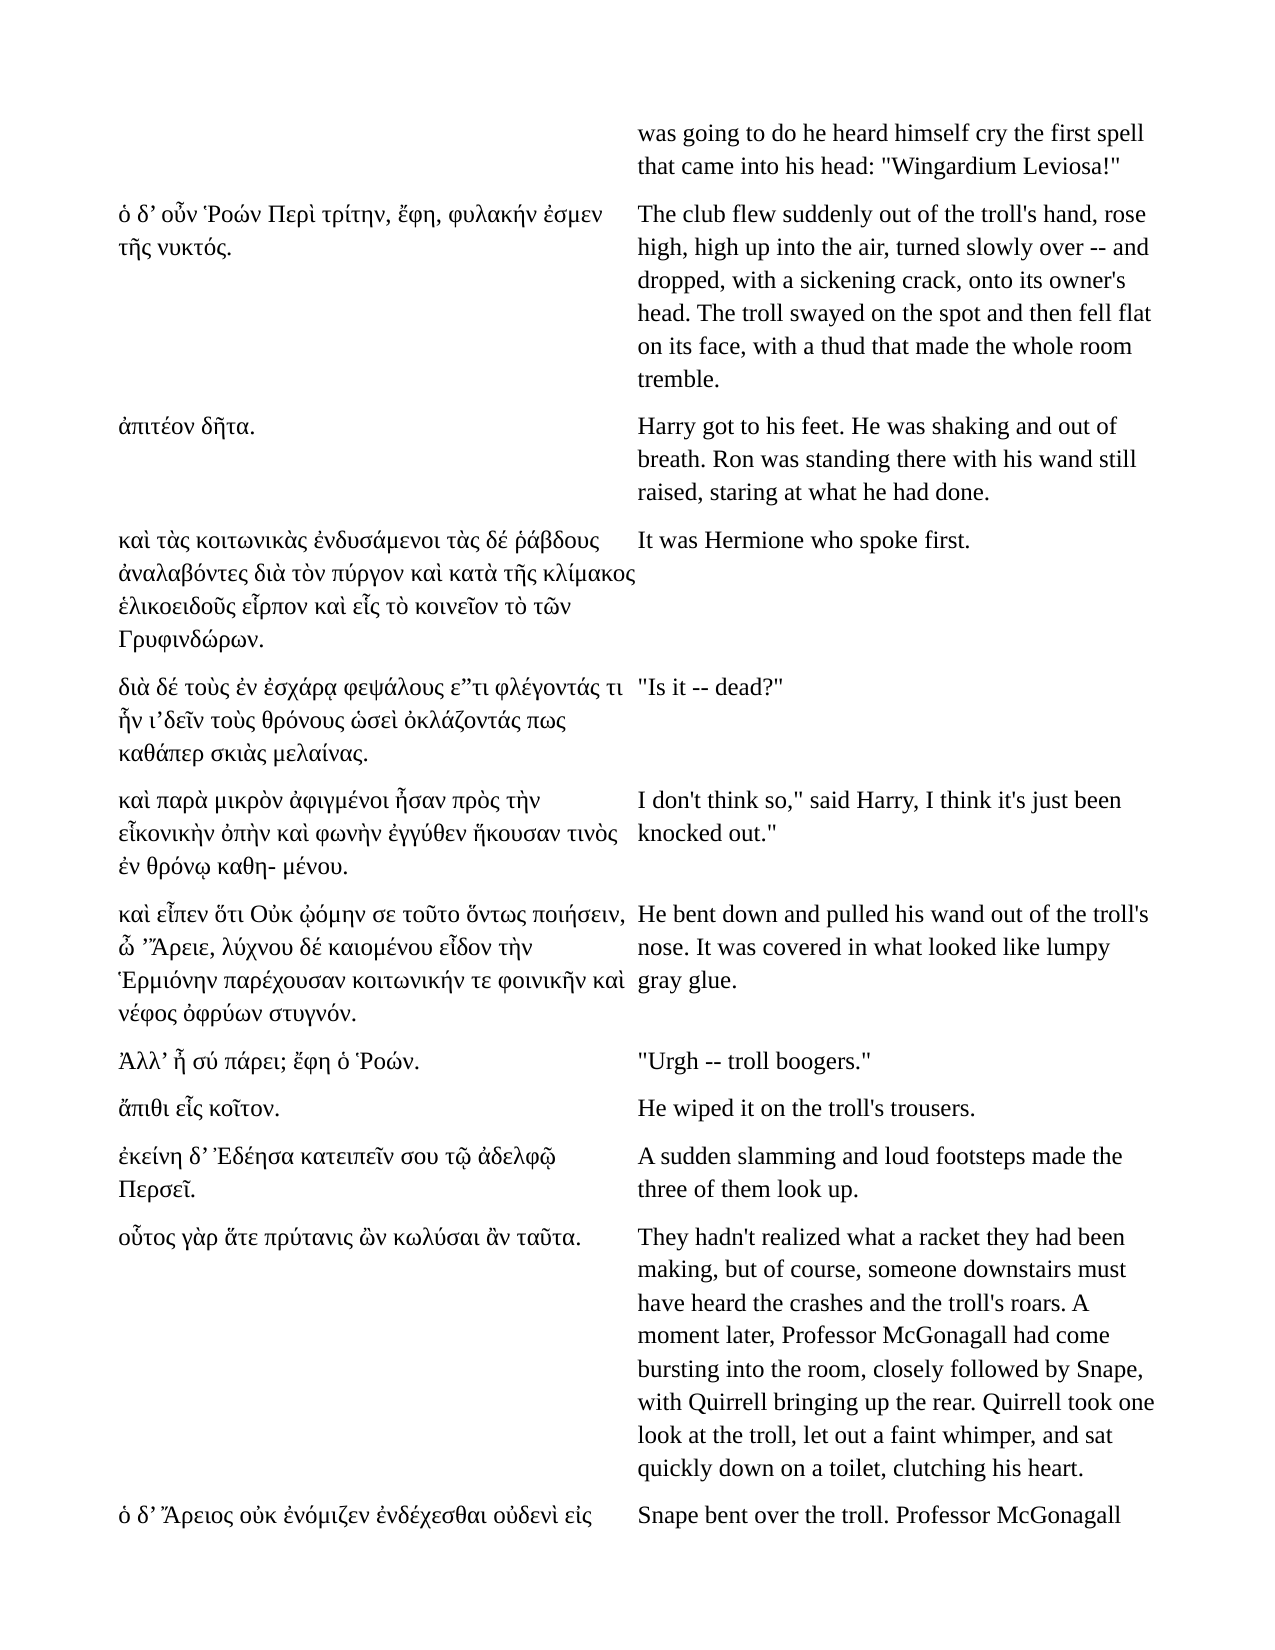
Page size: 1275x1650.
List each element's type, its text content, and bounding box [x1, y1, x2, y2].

table_cell ἄπιθι εἷς κοῖτον. [118, 1093, 637, 1141]
table_cell ὁ δ’ Ἄρειος οὐκ ἐνόμιζεν ἐνδέχεσθαι οὐδενὶ εἰς [118, 1500, 637, 1529]
table_cell διὰ δέ τοὺς ἐν ἐσχάρᾳ φεψάλους ε”τι φλέγοντάς τι ἧν ι’δεῖν τοὺς θρόνους ὡσεὶ ὀκλάζοντάς πως καθάπερ σκιὰς μελαίνας. [118, 672, 637, 785]
table_cell καὶ παρὰ μικρὸν ἀφιγμένοι ἦσαν πρὸς τὴν εἷκονικὴν ὀπὴν καὶ φωνὴν ἐγγύθεν ἥκουσαν τινὸς ἐν θρόνῳ καθη- μένου. [118, 785, 637, 899]
table_cell οὗτος γὰρ ἅτε πρύτανις ὢν κωλύσαι ἂν ταῦτα. [118, 1222, 637, 1500]
table_cell καὶ εἶπεν ὅτι Οὐκ ᾠόμην σε τοῦτο ὅντως ποιήσειν, ὦ ’Ἄρειε, λύχνου δέ καιομένου εἶδον τὴν Ἑρμιόνην παρέχουσαν κοιτωνικήν τε φοινικῆν καὶ νέφος ὀφρύων στυγνόν. [118, 899, 637, 1046]
table_cell Harry got to his feet. He was shaking and out of breath. Ron was standing there with his wand still raised, staring at what he had done. [638, 411, 1157, 525]
table_cell ἐκείνη δ’ Ἐδέησα κατειπεῖν σου τῷ ἀδελφῷ Περσεῖ. [118, 1141, 637, 1222]
table_cell [118, 118, 637, 199]
table_cell ἀπιτέον δῆτα. [118, 411, 637, 525]
table_cell They hadn't realized what a racket they had been making, but of course, someone downstairs must have heard the crashes and the troll's roars. A moment later, Professor McGonagall had come bursting into the room, closely followed by Snape, with Quirrell bringing up the rear. Quirrell took one look at the troll, let out a faint whimper, and sat quickly down on a toilet, clutching his heart. [638, 1222, 1157, 1500]
table_cell "Urgh -- troll boogers." [638, 1046, 1157, 1093]
table_cell was going to do he heard himself cry the first spell that came into his head: "Wingardium Leviosa!" [638, 118, 1157, 199]
table_cell καὶ τὰς κοιτωνικὰς ἐνδυσάμενοι τὰς δέ ῥάβδους ἀναλαβόντες διὰ τὸν πύργον καὶ κατὰ τῆς κλίμακος ἑλικοειδοῦς εἷρπον καὶ εἷς τὸ κοινεῖον τὸ τῶν Γρυφινδώρων. [118, 525, 637, 672]
table_cell It was Hermione who spoke first. [638, 525, 1157, 672]
table_cell He bent down and pulled his wand out of the troll's nose. It was covered in what looked like lumpy gray glue. [638, 899, 1157, 1046]
table_cell He wiped it on the troll's trousers. [638, 1093, 1157, 1141]
table_cell Ἀλλ’ ἦ σύ πάρει; ἔφη ὁ Ῥοών. [118, 1046, 637, 1093]
table_cell I don't think so," said Harry, I think it's just been knocked out." [638, 785, 1157, 899]
table_cell Snape bent over the troll. Professor McGonagall [638, 1500, 1157, 1529]
table_cell ὁ δ’ οὖν Ῥοών Περὶ τρίτην, ἔφη, φυλακήν ἐσμεν τῆς νυκτός. [118, 199, 637, 411]
table_cell A sudden slamming and loud footsteps made the three of them look up. [638, 1141, 1157, 1222]
table_cell "Is it -- dead?" [638, 672, 1157, 785]
table_cell The club flew suddenly out of the troll's hand, rose high, high up into the air, turned slowly over -- and dropped, with a sickening crack, onto its owner's head. The troll swayed on the spot and then fell flat on its face, with a thud that made the whole room tremble. [638, 199, 1157, 411]
